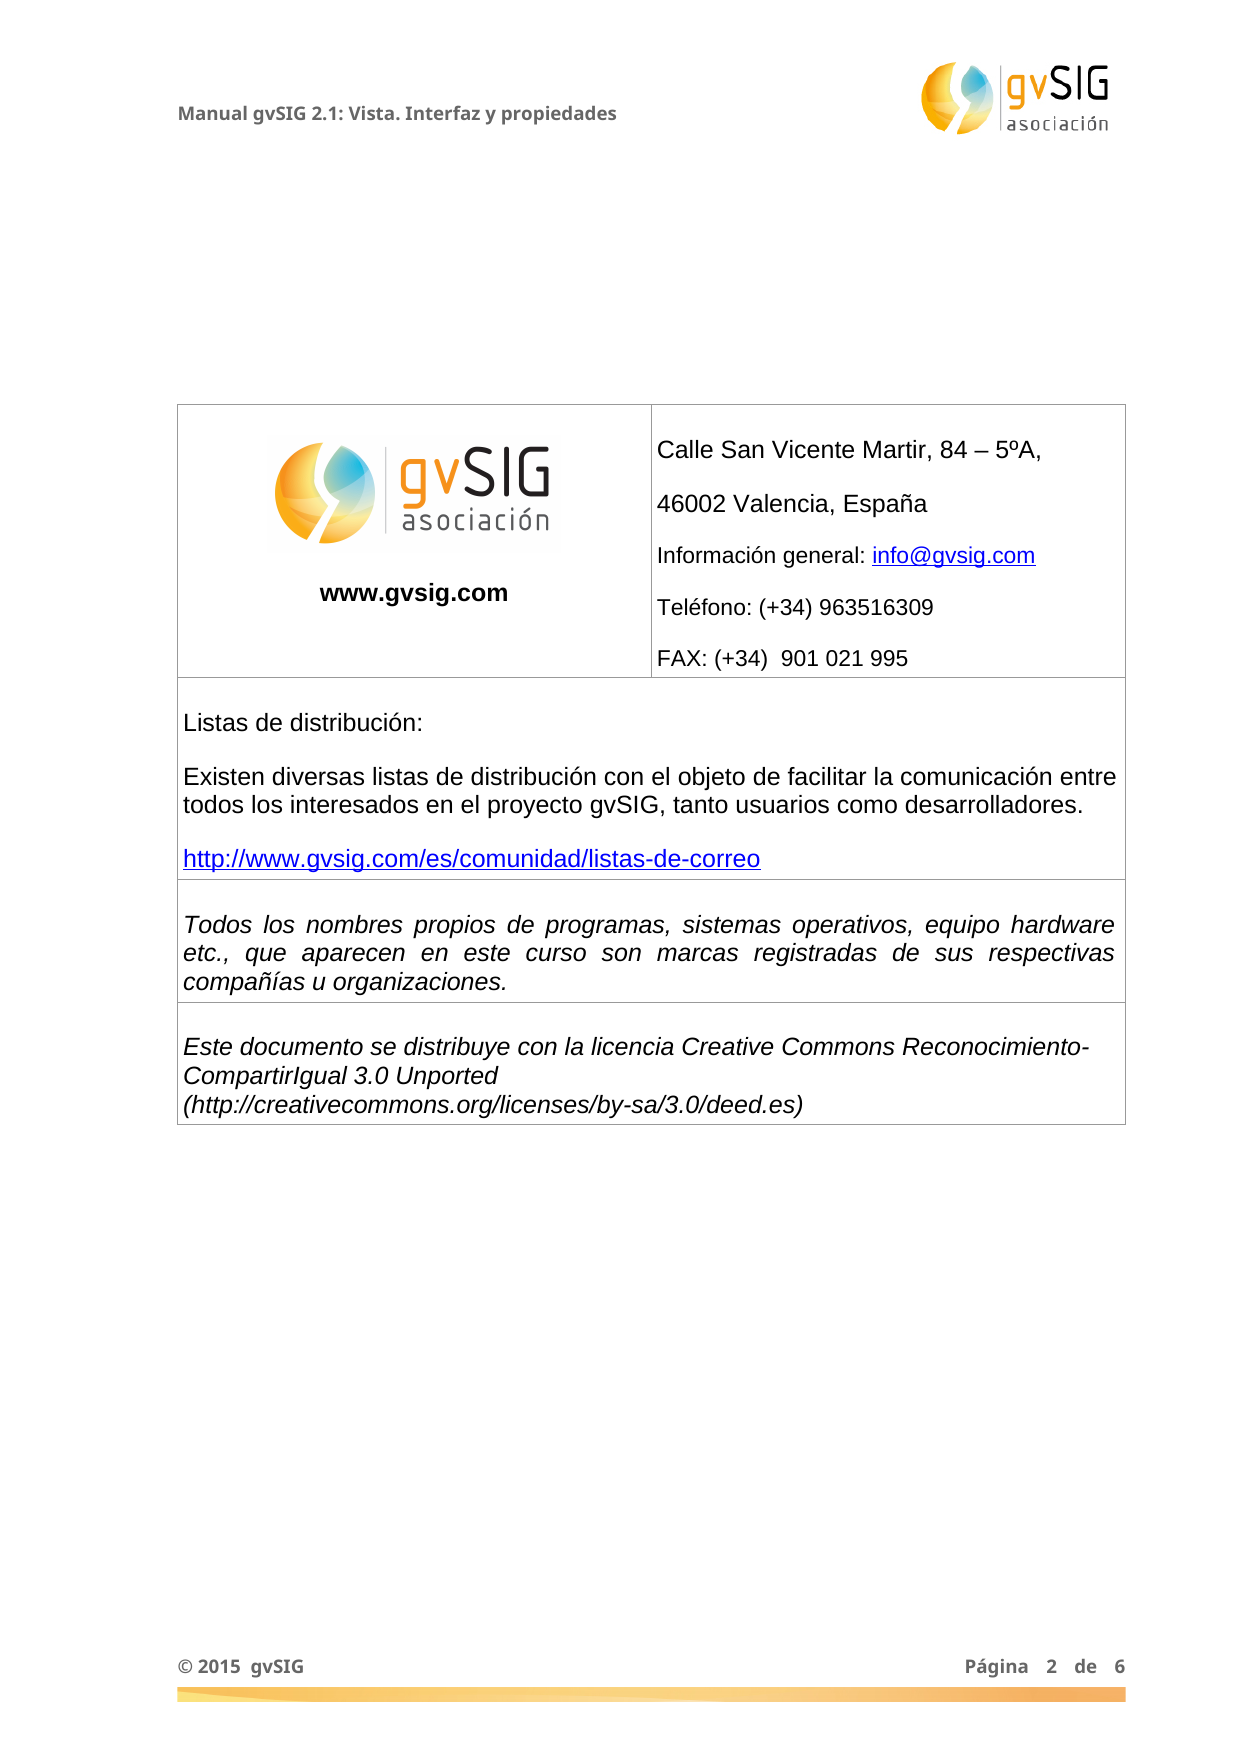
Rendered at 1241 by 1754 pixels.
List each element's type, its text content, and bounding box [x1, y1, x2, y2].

table_header Calle San Vicente Martir, 84 – 5ºA, 46002 Valencia, España Información general: info@gvsig.com Teléfono: (+34) 963516309 FAX: (+34) 901 021 995 [652, 405, 1125, 677]
picture [267, 435, 561, 553]
picture [177, 1687, 1126, 1702]
table_cell Este documento se distribuye con la licencia Creative Commons Reconocimiento-CompartirIgual 3.0 Unported (http://creativecommons.org/licenses/by-sa/3.0/deed.es) [178, 1003, 1125, 1124]
picture [902, 47, 1122, 148]
table_cell Todos los nombres propios de programas, sistemas operativos, equipo hardware etc., que aparecen en este curso son marcas registradas de sus respectivas compañías u organizaciones. [178, 880, 1125, 1002]
table_header www.gvsig.com [178, 405, 651, 677]
table_cell Listas de distribución: Existen diversas listas de distribución con el objeto de facilitar la comunicación entre todos los interesados en el proyecto gvSIG, tanto usuarios como desarrolladores. http://www.gvsig.com/es/comunidad/listas-de-correo [178, 678, 1125, 879]
